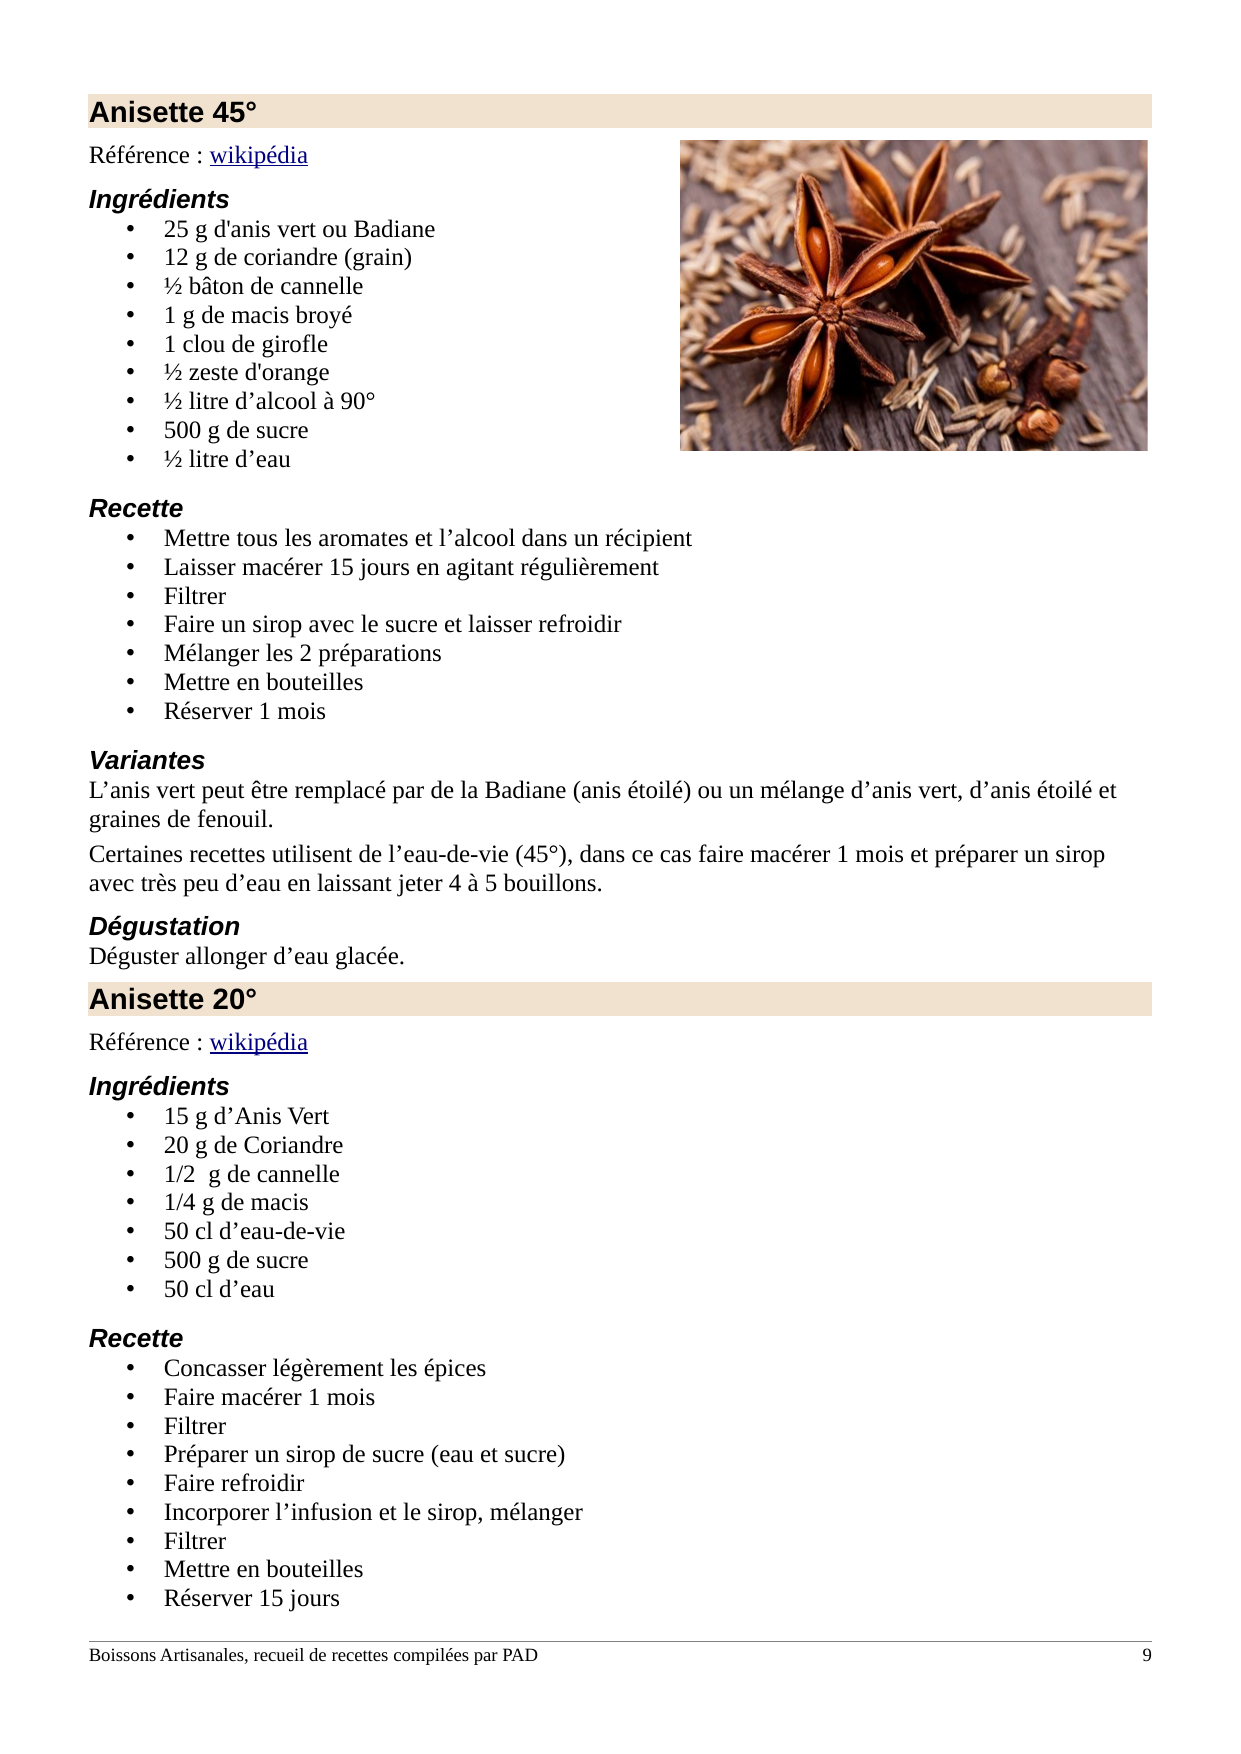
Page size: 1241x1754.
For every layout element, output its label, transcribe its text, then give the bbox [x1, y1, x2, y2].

subtitle Anisette 45° [88, 94, 1152, 128]
list ½ bâton de cannelle [126, 271, 680, 300]
text Référence : wikipédia [88, 140, 680, 169]
text L’anis vert peut être remplacé par de la Badiane (anis étoilé) ou un mélange d’anis vert, d’anis étoilé et graines de fenouil. [88, 775, 1152, 833]
list Réserver 15 jours [126, 1583, 1152, 1612]
text Référence : wikipédia [88, 1027, 1152, 1056]
list 50 cl d’eau [126, 1274, 1152, 1302]
list Préparer un sirop de sucre (eau et sucre) [126, 1439, 1152, 1468]
subtitle Recette [88, 493, 1152, 523]
list Filtrer [126, 1526, 1152, 1554]
list Mélanger les 2 préparations [126, 638, 1152, 667]
list 500 g de sucre [126, 1245, 1152, 1274]
list Mettre en bouteilles [126, 1554, 1152, 1583]
list Mettre en bouteilles [126, 667, 1152, 696]
list ½ zeste d'orange [126, 357, 680, 386]
list 1 clou de girofle [126, 329, 680, 357]
list Incorporer l’infusion et le sirop, mélanger [126, 1497, 1152, 1526]
list Faire refroidir [126, 1468, 1152, 1497]
text Déguster allonger d’eau glacée. [88, 941, 1152, 970]
text Certaines recettes utilisent de l’eau-de-vie (45°), dans ce cas faire macérer 1 mois et préparer un sirop avec très peu d’eau en laissant jeter 4 à 5 bouillons. [88, 839, 1152, 896]
list 15 g d’Anis Vert [126, 1101, 1152, 1130]
list 1/2 g de cannelle [126, 1159, 1152, 1187]
subtitle Variantes [88, 745, 1152, 775]
picture [680, 140, 1148, 451]
list 500 g de sucre [126, 415, 680, 444]
subtitle Anisette 20° [88, 982, 1152, 1016]
list Concasser légèrement les épices [126, 1353, 1152, 1382]
list Filtrer [126, 581, 1152, 609]
subtitle Recette [88, 1323, 1152, 1353]
list ½ litre d’eau [126, 444, 1152, 472]
list 25 g d'anis vert ou Badiane [126, 214, 680, 242]
list ½ litre d’alcool à 90° [126, 386, 680, 415]
list Laisser macérer 15 jours en agitant régulièrement [126, 552, 1152, 581]
subtitle Dégustation [88, 911, 1152, 941]
list 12 g de coriandre (grain) [126, 242, 680, 271]
list 50 cl d’eau-de-vie [126, 1216, 1152, 1245]
list 1 g de macis broyé [126, 300, 680, 329]
list Réserver 1 mois [126, 696, 1152, 724]
list 1/4 g de macis [126, 1187, 1152, 1216]
list Mettre tous les aromates et l’alcool dans un récipient [126, 523, 1152, 552]
list Filtrer [126, 1411, 1152, 1439]
subtitle Ingrédients [88, 1071, 1152, 1101]
list Faire un sirop avec le sucre et laisser refroidir [126, 609, 1152, 638]
list 20 g de Coriandre [126, 1130, 1152, 1159]
list Faire macérer 1 mois [126, 1382, 1152, 1411]
subtitle Ingrédients [88, 183, 680, 214]
